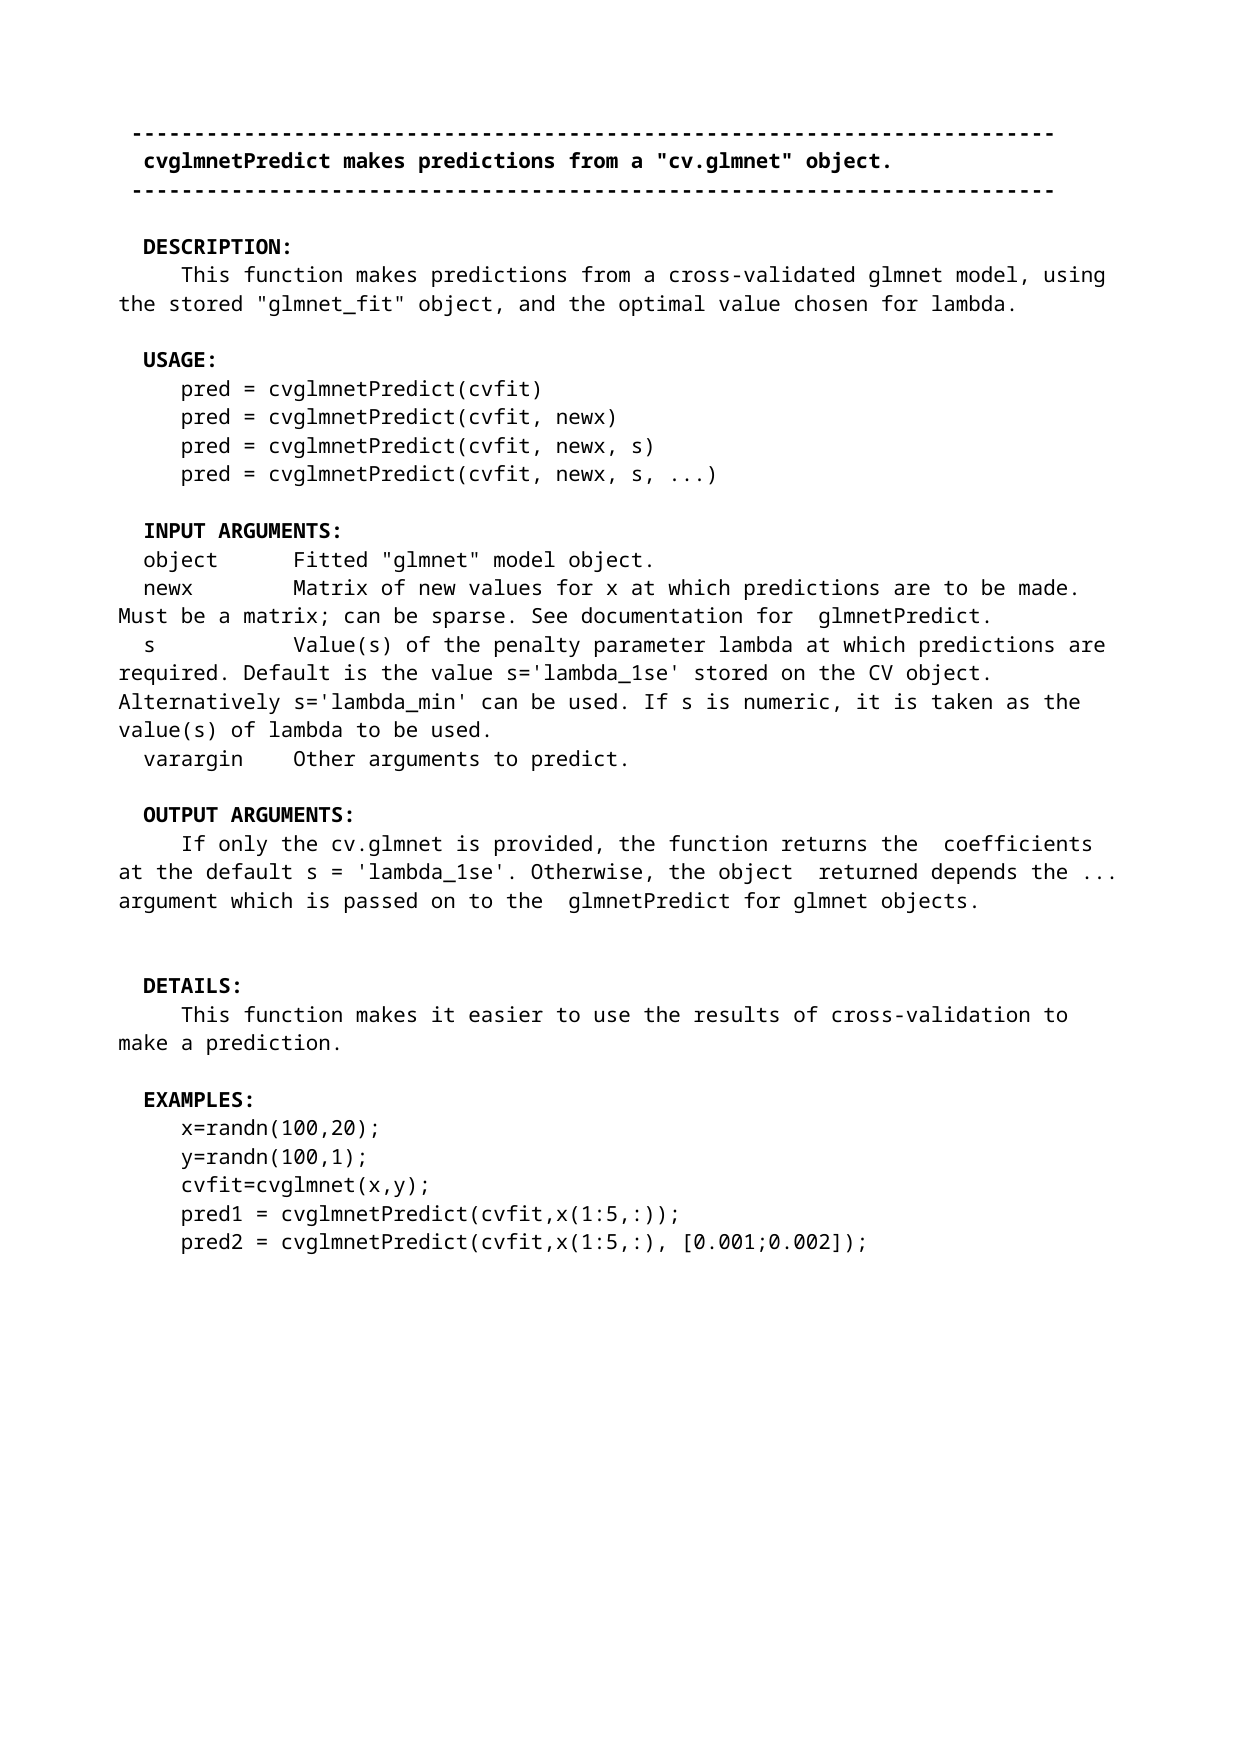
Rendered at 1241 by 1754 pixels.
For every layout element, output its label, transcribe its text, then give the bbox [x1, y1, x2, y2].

text -------------------------------------------------------------------------- cvglmnetPredict makes predictions from a "cv.glmnet" object. -------------------------------------------------------------------------- DESCRIPTION: This function makes predictions from a cross-validated glmnet model, using the stored "glmnet_fit" object, and the optimal value chosen for lambda. USAGE: pred = cvglmnetPredict(cvfit) pred = cvglmnetPredict(cvfit, newx) pred = cvglmnetPredict(cvfit, newx, s) pred = cvglmnetPredict(cvfit, newx, s, ...) INPUT ARGUMENTS: object Fitted "glmnet" model object. newx Matrix of new values for x at which predictions are to be made. Must be a matrix; can be sparse. See documentation for glmnetPredict. s Value(s) of the penalty parameter lambda at which predictions are required. Default is the value s='lambda_1se' stored on the CV object. Alternatively s='lambda_min' can be used. If s is numeric, it is taken as the value(s) of lambda to be used. varargin Other arguments to predict. OUTPUT ARGUMENTS: If only the cv.glmnet is provided, the function returns the coefficients at the default s = 'lambda_1se'. Otherwise, the object returned depends the ... argument which is passed on to the glmnetPredict for glmnet objects. DETAILS: This function makes it easier to use the results of cross-validation to make a prediction. EXAMPLES: x=randn(100,20); y=randn(100,1); cvfit=cvglmnet(x,y); pred1 = cvglmnetPredict(cvfit,x(1:5,:)); pred2 = cvglmnetPredict(cvfit,x(1:5,:), [0.001;0.002]); [118, 118, 1122, 1284]
